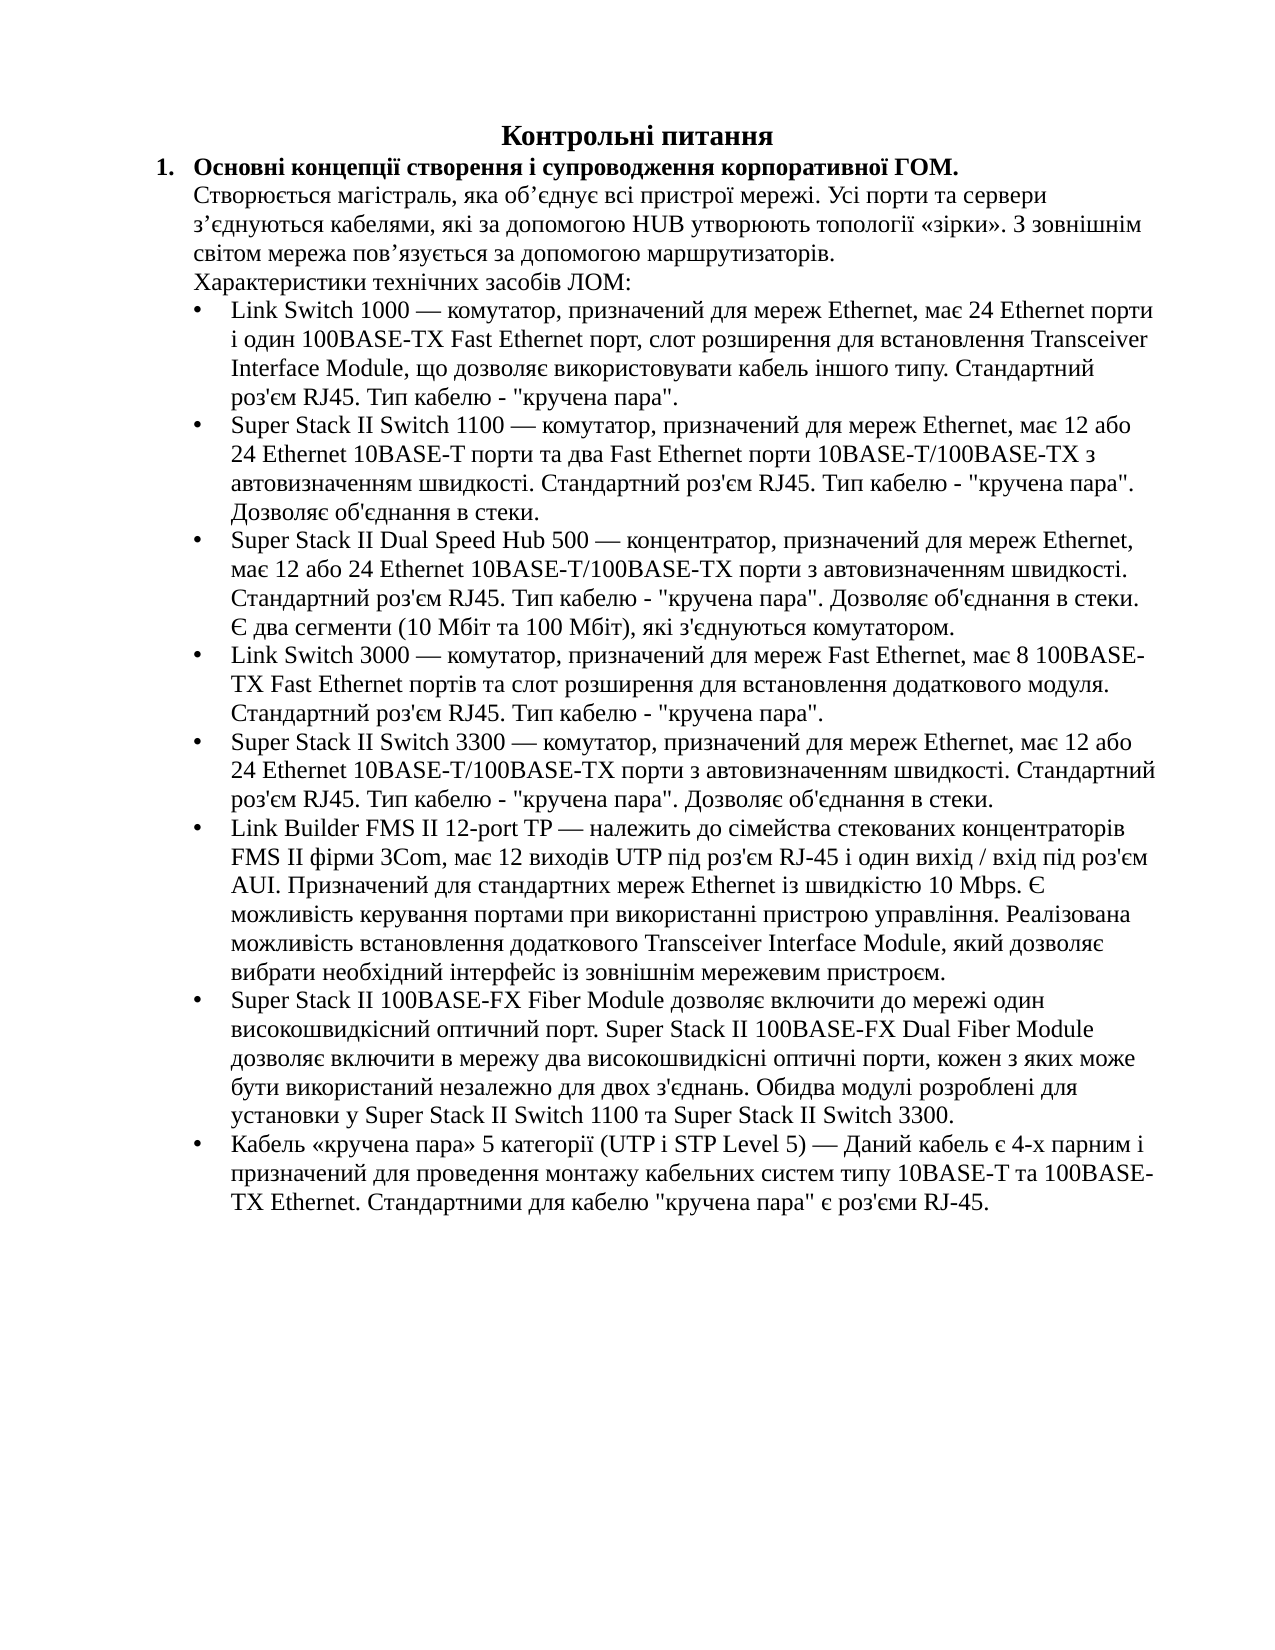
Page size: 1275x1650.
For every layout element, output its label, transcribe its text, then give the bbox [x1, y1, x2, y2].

list Super Stack II Dual Speed Hub 500 — концентратор, призначений для мереж Ethernet, має 12 або 24 Ethernet 10BASE-T/100BASE-TX порти з автовизначенням швидкості. Стандартний роз'єм RJ45. Тип кабелю - "кручена пара". Дозволяє об'єднання в стеки. Є два сегменти (10 Мбіт та 100 Мбіт), які з'єднуються комутатором. [193, 525, 1157, 640]
list Характеристики технічних засобів ЛОМ: [156, 267, 1157, 295]
list Створюється магістраль, яка об’єднує всі пристрої мережі. Усі порти та сервери з’єднуються кабелями, які за допомогою HUB утворюють топології «зірки». З зовнішнім світом мережа пов’язується за допомогою маршрутизаторів. [156, 180, 1157, 267]
list Super Stack II 100BASE-FX Fiber Module дозволяє включити до мережі один високошвидкісний оптичний порт. Super Stack II 100BASE-FX Dual Fiber Module дозволяє включити в мережу два високошвидкісні оптичні порти, кожен з яких може бути використаний незалежно для двох з'єднань. Обидва модулі розроблені для установки у Super Stack II Switch 1100 та Super Stack II Switch 3300. [193, 985, 1157, 1129]
list Кабель «кручена пара» 5 категорії (UTP і STP Level 5) — Даний кабель є 4-х парним і призначений для проведення монтажу кабельних систем типу 10BASE-T та 100BASE-TX Ethernet. Стандартними для кабелю "кручена пара" є роз'єми RJ-45. [193, 1129, 1157, 1215]
list Основні концепції створення і супроводження корпоративної ГОМ. [156, 152, 1157, 180]
list Super Stack II Switch 3300 — комутатор, призначений для мереж Ethernet, має 12 або 24 Ethernet 10BASE-T/100BASE-TX порти з автовизначенням швидкості. Стандартний роз'єм RJ45. Тип кабелю - "кручена пара". Дозволяє об'єднання в стеки. [193, 727, 1157, 813]
list Super Stack II Switch 1100 — комутатор, призначений для мереж Ethernet, має 12 або 24 Ethernet 10BASE-T порти та два Fast Ethernet порти 10BASE-T/100BASE-TX з автовизначенням швидкості. Стандартний роз'єм RJ45. Тип кабелю - "кручена пара". Дозволяє об'єднання в стеки. [193, 410, 1157, 525]
list Link Builder FMS II 12-port TP — належить до сімейства стекованих концентраторів FMS II фірми 3Com, має 12 виходів UTP під роз'єм RJ-45 і один вихід / вхід під роз'єм AUI. Призначений для стандартних мереж Ethernet із швидкістю 10 Mbps. Є можливість керування портами при використанні пристрою управління. Реалізована можливість встановлення додаткового Transceiver Interface Module, який дозволяє вибрати необхідний інтерфейс із зовнішнім мережевим пристроєм. [193, 813, 1157, 985]
list Link Switch 3000 — комутатор, призначений для мереж Fast Ethernet, має 8 100BASE-TX Fast Ethernet портів та слот розширення для встановлення додаткового модуля. Стандартний роз'єм RJ45. Тип кабелю - "кручена пара". [193, 640, 1157, 727]
text Контрольні питання [118, 118, 1157, 152]
list Link Switch 1000 — комутатор, призначений для мереж Ethernet, має 24 Ethernet порти і один 100BASE-TX Fast Ethernet порт, слот розширення для встановлення Transceiver Interface Module, що дозволяє використовувати кабель іншого типу. Стандартний роз'єм RJ45. Тип кабелю - "кручена пара". [193, 295, 1157, 410]
